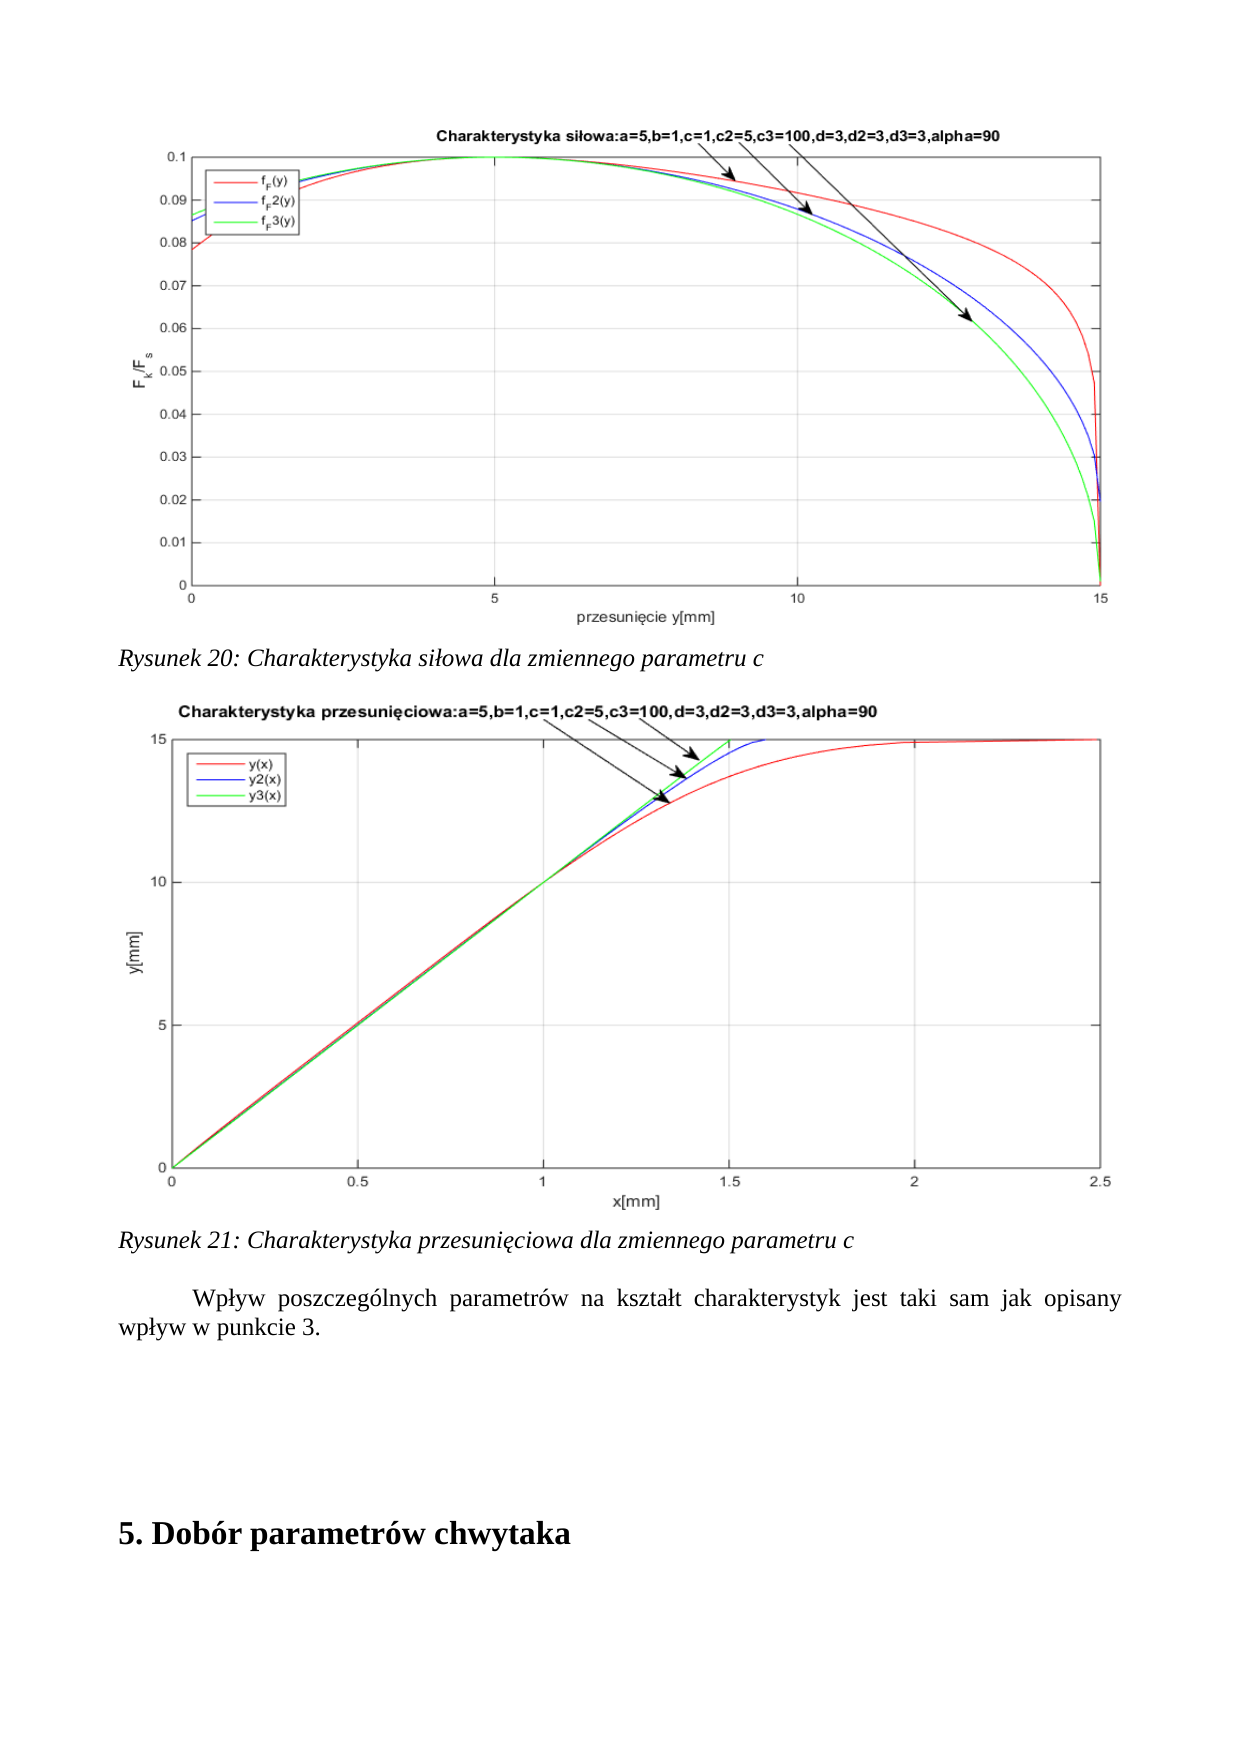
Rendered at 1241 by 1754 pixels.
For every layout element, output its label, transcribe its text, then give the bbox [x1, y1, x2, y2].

text Wpływ poszczególnych parametrów na kształt charakterystyk jest taki sam jak opisany wpływ w punkcie 3. [118, 1283, 1122, 1341]
text Rysunek 21: Charakterystyka przesunięciowa dla zmiennego parametru c [118, 1226, 1123, 1254]
text 5. Dobór parametrów chwytaka [118, 1513, 1122, 1551]
text Rysunek 20: Charakterystyka siłowa dla zmiennego parametru c [118, 644, 1123, 672]
